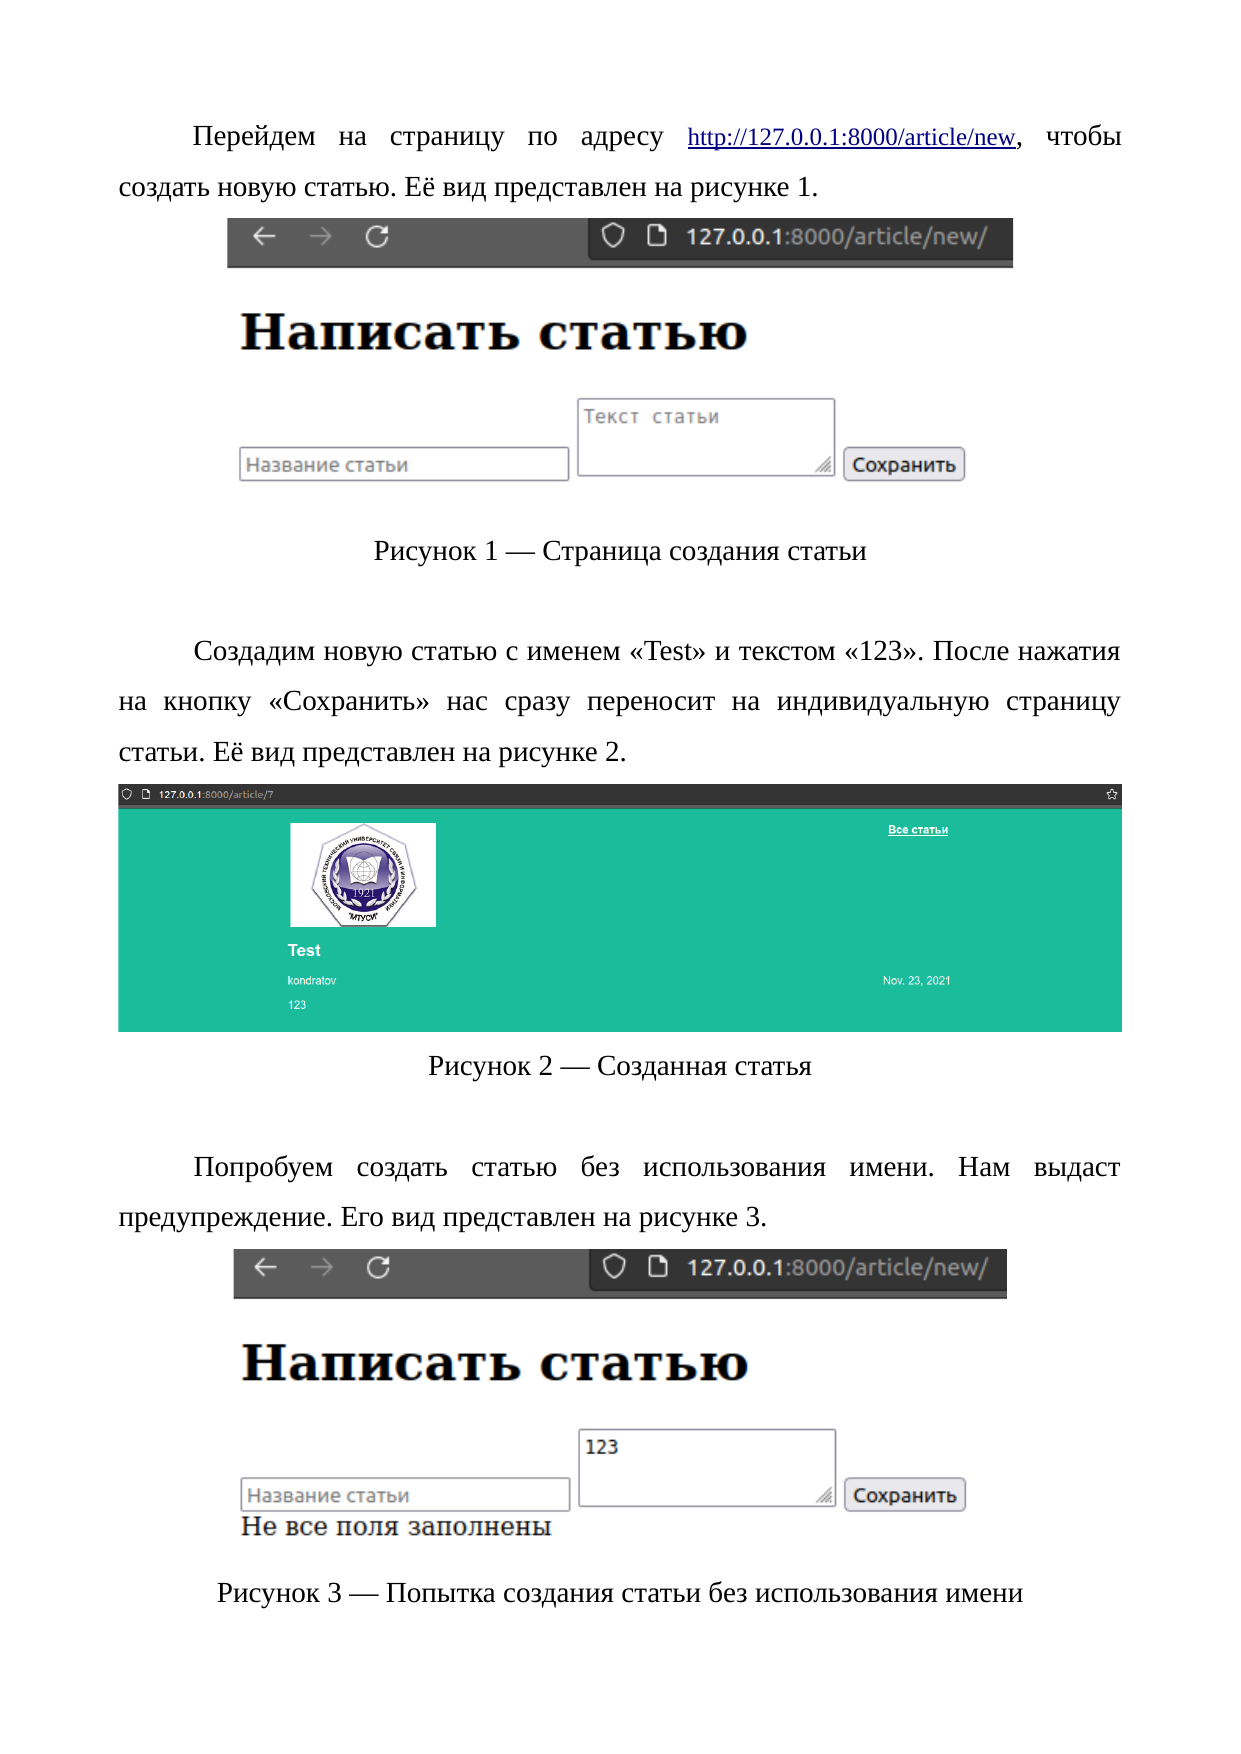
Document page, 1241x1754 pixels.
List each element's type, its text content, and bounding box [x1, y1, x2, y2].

text Создадим новую статью с именем «Test» и текстом «123». После нажатия на кнопку «Сохранить» нас сразу переносит на индивидуальную страницу статьи. Её вид представлен на рисунке 2. [118, 633, 1122, 767]
text Рисунок 2 — Созданная статья [118, 1032, 1122, 1082]
text Рисунок 1 — Страница создания статьи [118, 219, 1122, 566]
picture [233, 1249, 1007, 1559]
text Перейдем на страницу по адресу http://127.0.0.1:8000/article/new, чтобы создать новую статью. Её вид представлен на рисунке 1. [118, 118, 1122, 202]
text Попробуем создать статью без использования имени. Нам выдаст предупреждение. Его вид представлен на рисунке 3. [118, 1149, 1122, 1233]
text Рисунок 3 — Попытка создания статьи без использования имени [118, 1249, 1122, 1609]
picture [227, 218, 1014, 516]
picture [118, 784, 1122, 1032]
